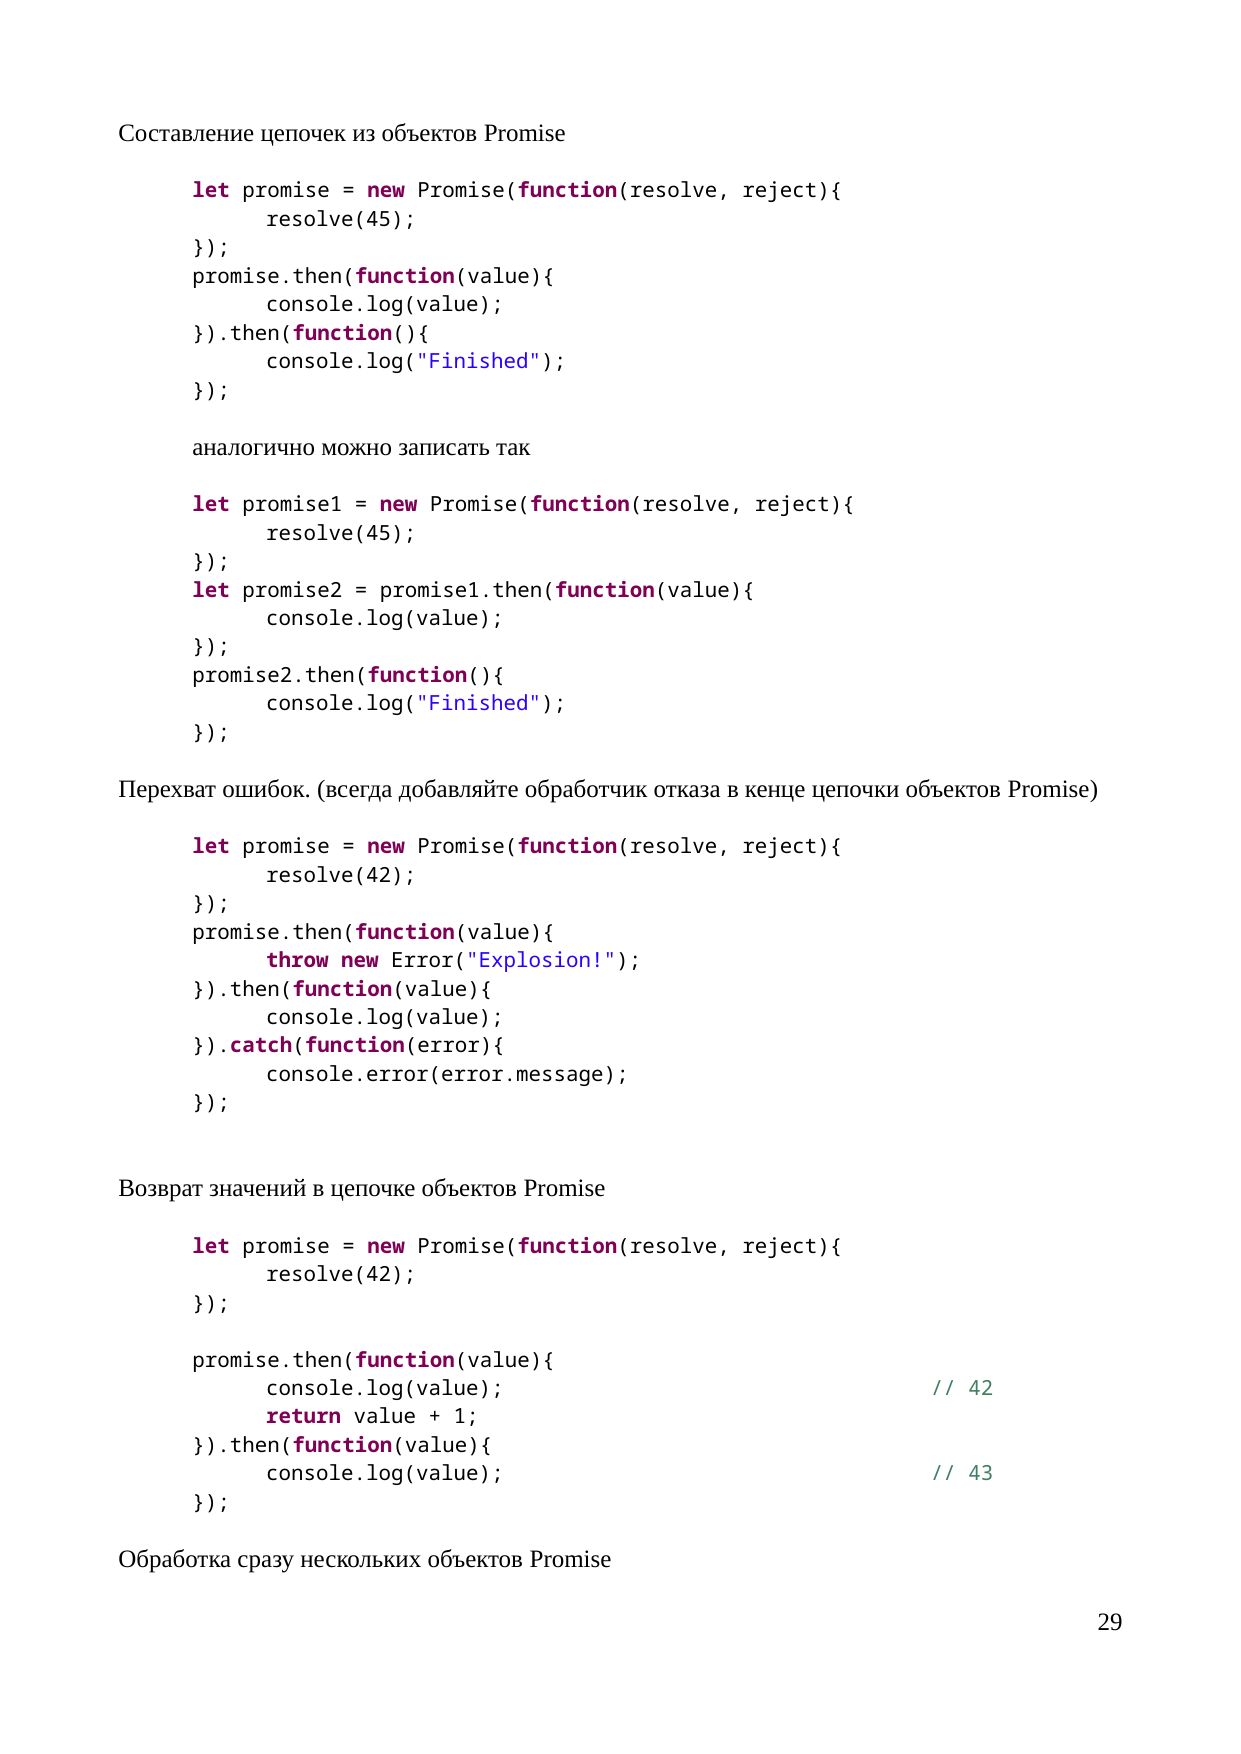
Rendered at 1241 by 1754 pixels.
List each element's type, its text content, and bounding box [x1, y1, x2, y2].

text throw new Error("Explosion!"); [192, 945, 1122, 974]
text }); [192, 632, 1122, 660]
text }).then(function(value){ [192, 1430, 1122, 1458]
text console.log(value); [192, 289, 1122, 318]
text let promise1 = new Promise(function(resolve, reject){ [192, 489, 1122, 518]
text resolve(45); [192, 518, 1122, 546]
text }); [192, 375, 1122, 403]
text console.log("Finished"); [192, 346, 1122, 375]
text console.error(error.message); [192, 1059, 1122, 1087]
text let promise = new Promise(function(resolve, reject){ [192, 832, 1122, 860]
text }); [192, 1487, 1122, 1515]
text }); [192, 717, 1122, 745]
text }).then(function(){ [192, 318, 1122, 346]
text аналогично можно записать так [192, 432, 1122, 461]
text resolve(42); [192, 860, 1122, 888]
text console.log(value); // 43 [192, 1458, 1122, 1487]
text promise.then(function(value){ [192, 1345, 1122, 1373]
text console.log("Finished"); [192, 688, 1122, 717]
text Составление цепочек из объектов Promise [118, 118, 1122, 147]
text }); [192, 1288, 1122, 1316]
text return value + 1; [192, 1402, 1122, 1430]
text }).catch(function(error){ [192, 1031, 1122, 1059]
text promise2.then(function(){ [192, 660, 1122, 688]
text Возврат значений в цепочке объектов Promise [118, 1173, 1122, 1202]
text console.log(value); // 42 [192, 1373, 1122, 1402]
text promise.then(function(value){ [192, 917, 1122, 945]
text resolve(42); [192, 1259, 1122, 1288]
text resolve(45); [192, 204, 1122, 232]
text promise.then(function(value){ [192, 261, 1122, 289]
text }); [192, 1087, 1122, 1116]
text console.log(value); [192, 1002, 1122, 1031]
text let promise = new Promise(function(resolve, reject){ [192, 176, 1122, 204]
text }).then(function(value){ [192, 974, 1122, 1002]
text }); [192, 232, 1122, 261]
text let promise = new Promise(function(resolve, reject){ [192, 1231, 1122, 1259]
text Перехват ошибок. (всегда добавляйте обработчик отказа в кенце цепочки объектов Promise) [118, 774, 1122, 803]
text }); [192, 888, 1122, 917]
text Обработка сразу нескольких объектов Promise [118, 1544, 1122, 1573]
text console.log(value); [192, 603, 1122, 632]
text }); [192, 546, 1122, 575]
text let promise2 = promise1.then(function(value){ [192, 575, 1122, 603]
